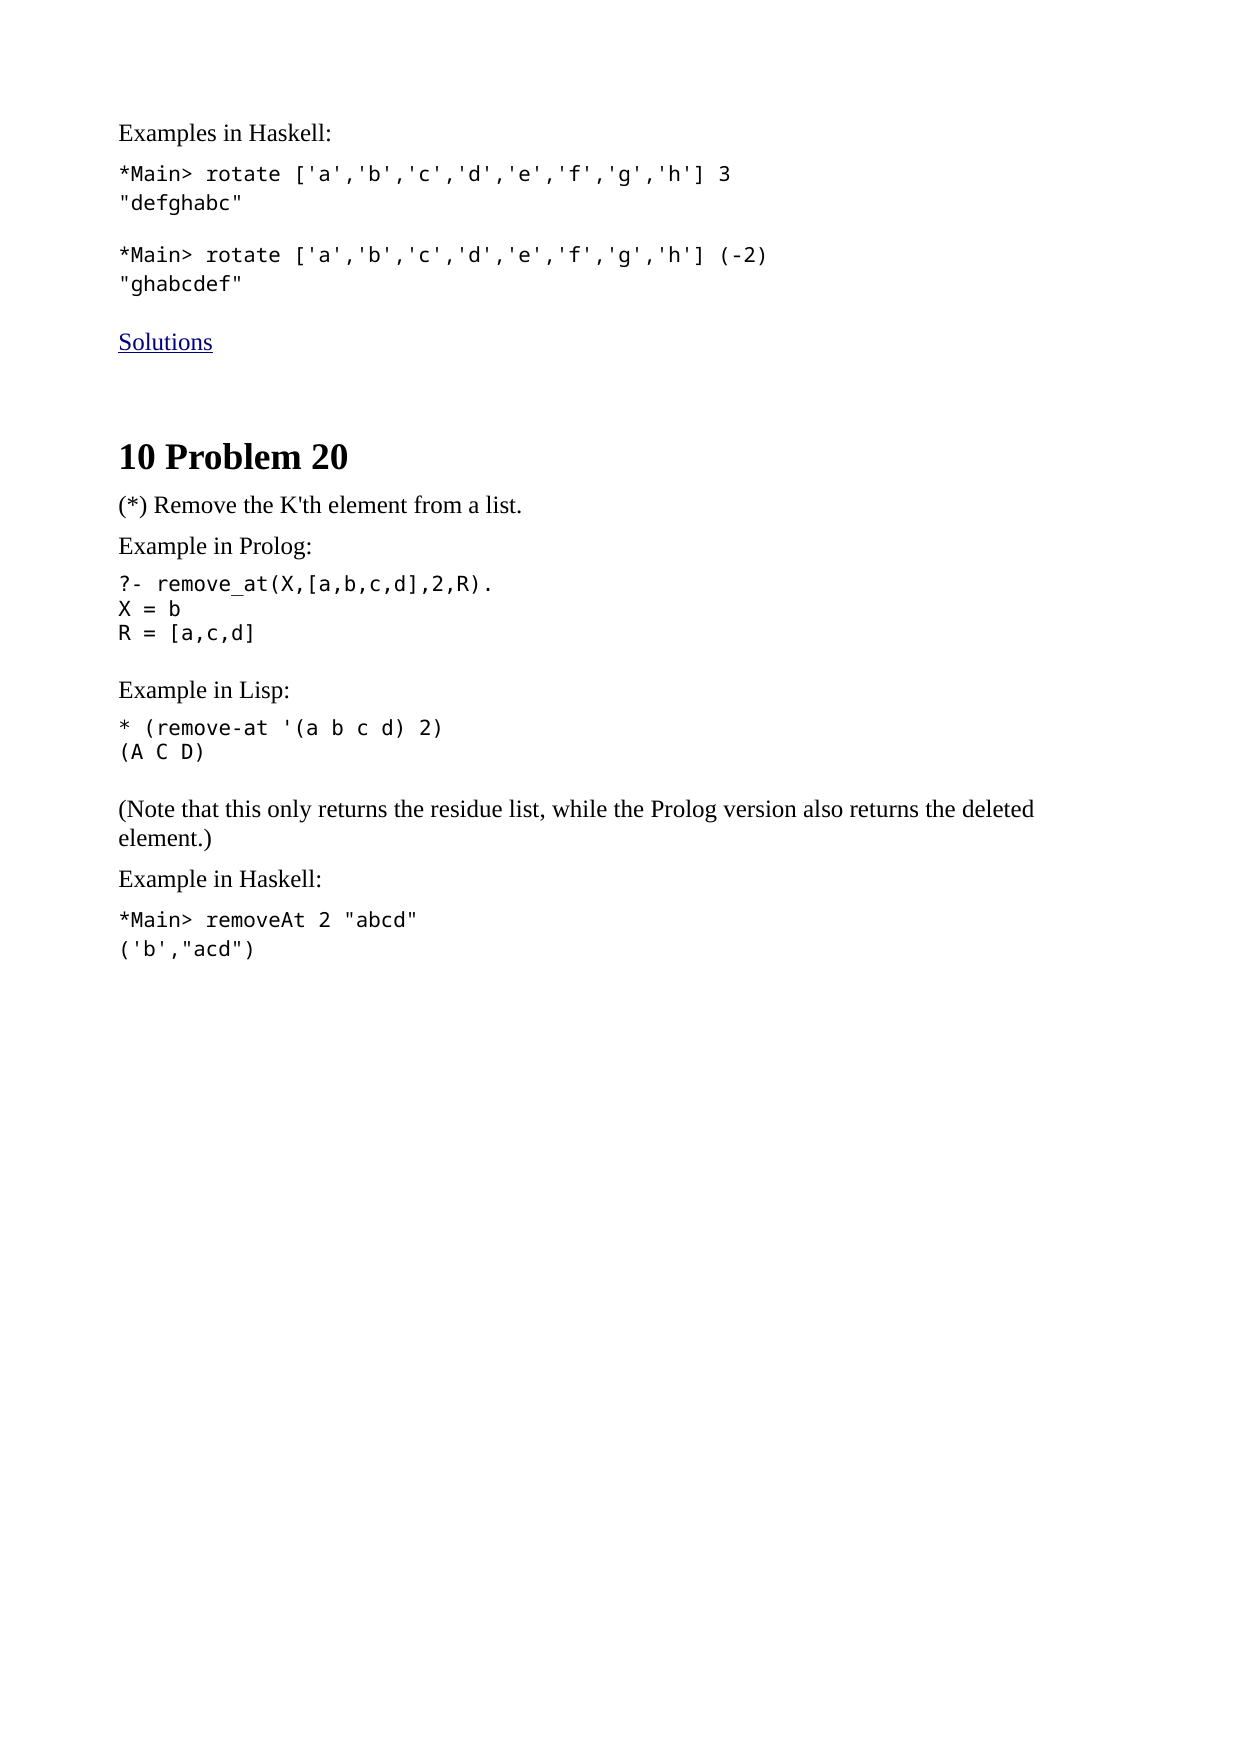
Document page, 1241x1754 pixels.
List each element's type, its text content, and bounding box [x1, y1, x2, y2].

text *Main> rotate ['a','b','c','d','e','f','g','h'] 3 [118, 159, 1122, 188]
text ?- remove_at(X,[a,b,c,d],2,R). [118, 572, 1122, 597]
text *Main> rotate ['a','b','c','d','e','f','g','h'] (-2) [118, 241, 1122, 269]
text "defghabc" [118, 188, 1122, 216]
subtitle 10 Problem 20 [118, 434, 1122, 477]
text (*) Remove the K'th element from a list. [118, 490, 1122, 519]
text X = b [118, 597, 1122, 621]
text "ghabcdef" [118, 269, 1122, 297]
text Example in Lisp: [118, 675, 1122, 703]
text (Note that this only returns the residue list, while the Prolog version also returns the deleted element.) [118, 794, 1122, 852]
text (A C D) [118, 740, 1122, 764]
text Examples in Haskell: [118, 118, 1122, 147]
text Example in Haskell: [118, 864, 1122, 893]
text R = [a,c,d] [118, 621, 1122, 645]
text Example in Prolog: [118, 531, 1122, 560]
text Solutions [118, 327, 1122, 356]
text * (remove-at '(a b c d) 2) [118, 716, 1122, 740]
text ('b',"acd") [118, 934, 1122, 962]
text *Main> removeAt 2 "abcd" [118, 905, 1122, 934]
